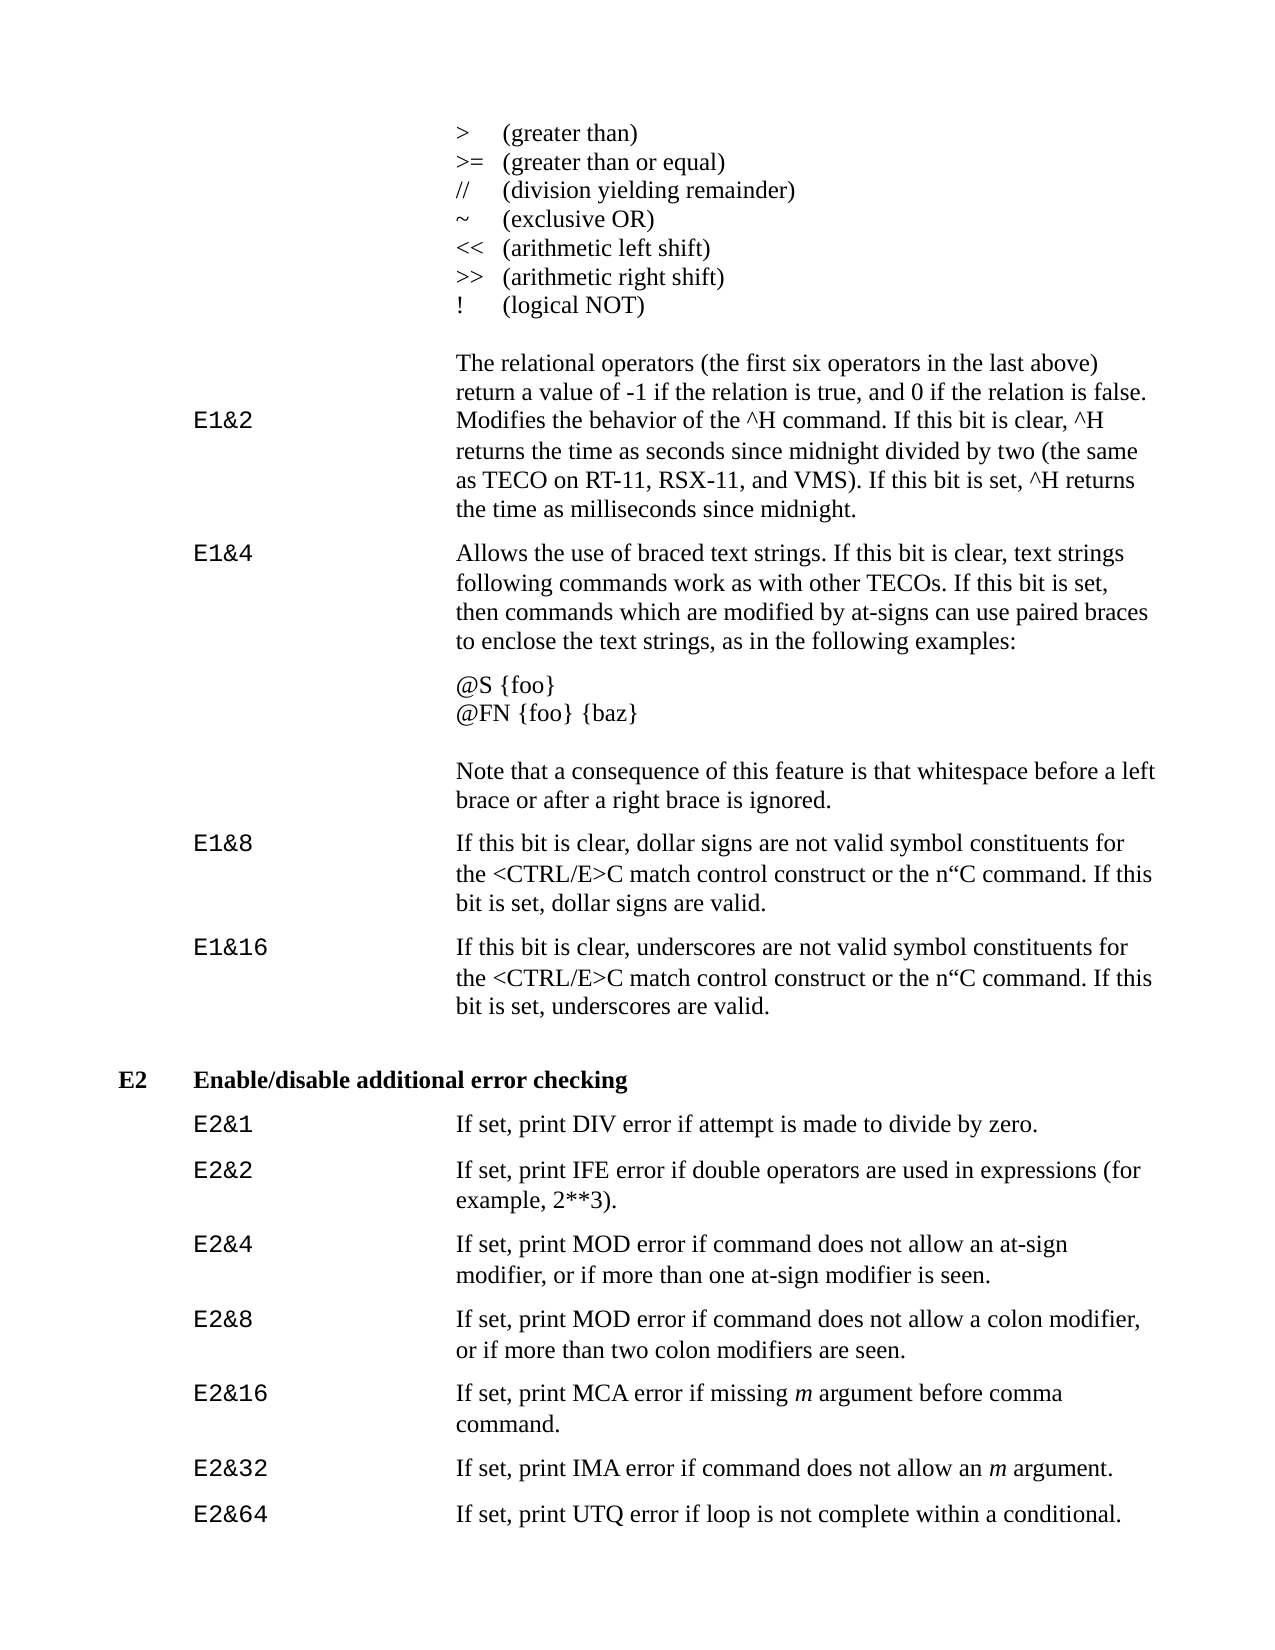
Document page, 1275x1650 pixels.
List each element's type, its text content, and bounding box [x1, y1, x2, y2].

text E2&1 If set, print DIV error if attempt is made to divide by zero. [193, 1109, 1157, 1140]
text ~ (exclusive OR) [456, 204, 1157, 233]
text E1&8 If this bit is clear, dollar signs are not valid symbol constituents for the <CTRL/E>C match control construct or the n“C command. If this bit is set, dollar signs are valid. [193, 828, 1157, 917]
text > (greater than) [456, 118, 1157, 147]
text E2&4 If set, print MOD error if command does not allow an at-sign modifier, or if more than one at-sign modifier is seen. [193, 1229, 1157, 1289]
text E1&16 If this bit is clear, underscores are not valid symbol constituents for the <CTRL/E>C match control construct or the n“C command. If this bit is set, underscores are valid. [193, 932, 1157, 1020]
text E2&32 If set, print IMA error if command does not allow an m argument. [193, 1453, 1157, 1484]
text ! (logical NOT) [456, 291, 1157, 319]
text @S {foo} [456, 670, 1157, 698]
text The relational operators (the first six operators in the last above) return a value of -1 if the relation is true, and 0 if the relation is false. [456, 348, 1157, 406]
text // (division yielding remainder) [456, 176, 1157, 204]
text Note that a consequence of this feature is that whitespace before a left brace or after a right brace is ignored. [456, 756, 1157, 813]
text E1&2 Modifies the behavior of the ^H command. If this bit is clear, ^H returns the time as seconds since midnight divided by two (the same as TECO on RT-11, RSX-11, and VMS). If this bit is set, ^H returns the time as milliseconds since midnight. [193, 406, 1157, 523]
text >> (arithmetic right shift) [456, 262, 1157, 291]
text E1&4 Allows the use of braced text strings. If this bit is clear, text strings following commands work as with other TECOs. If this bit is set, then commands which are modified by at-signs can use paired braces to enclose the text strings, as in the following examples: [193, 538, 1157, 655]
text E2&64 If set, print UTQ error if loop is not complete within a conditional. [193, 1499, 1157, 1530]
text E2&8 If set, print MOD error if command does not allow a colon modifier, or if more than two colon modifiers are seen. [193, 1304, 1157, 1363]
text >= (greater than or equal) [456, 147, 1157, 176]
text E2 Enable/disable additional error checking [118, 1065, 1157, 1094]
text << (arithmetic left shift) [456, 233, 1157, 262]
text E2&2 If set, print IFE error if double operators are used in expressions (for example, 2**3). [193, 1155, 1157, 1214]
text E2&16 If set, print MCA error if missing m argument before comma command. [193, 1378, 1157, 1438]
text @FN {foo} {baz} [456, 698, 1157, 727]
